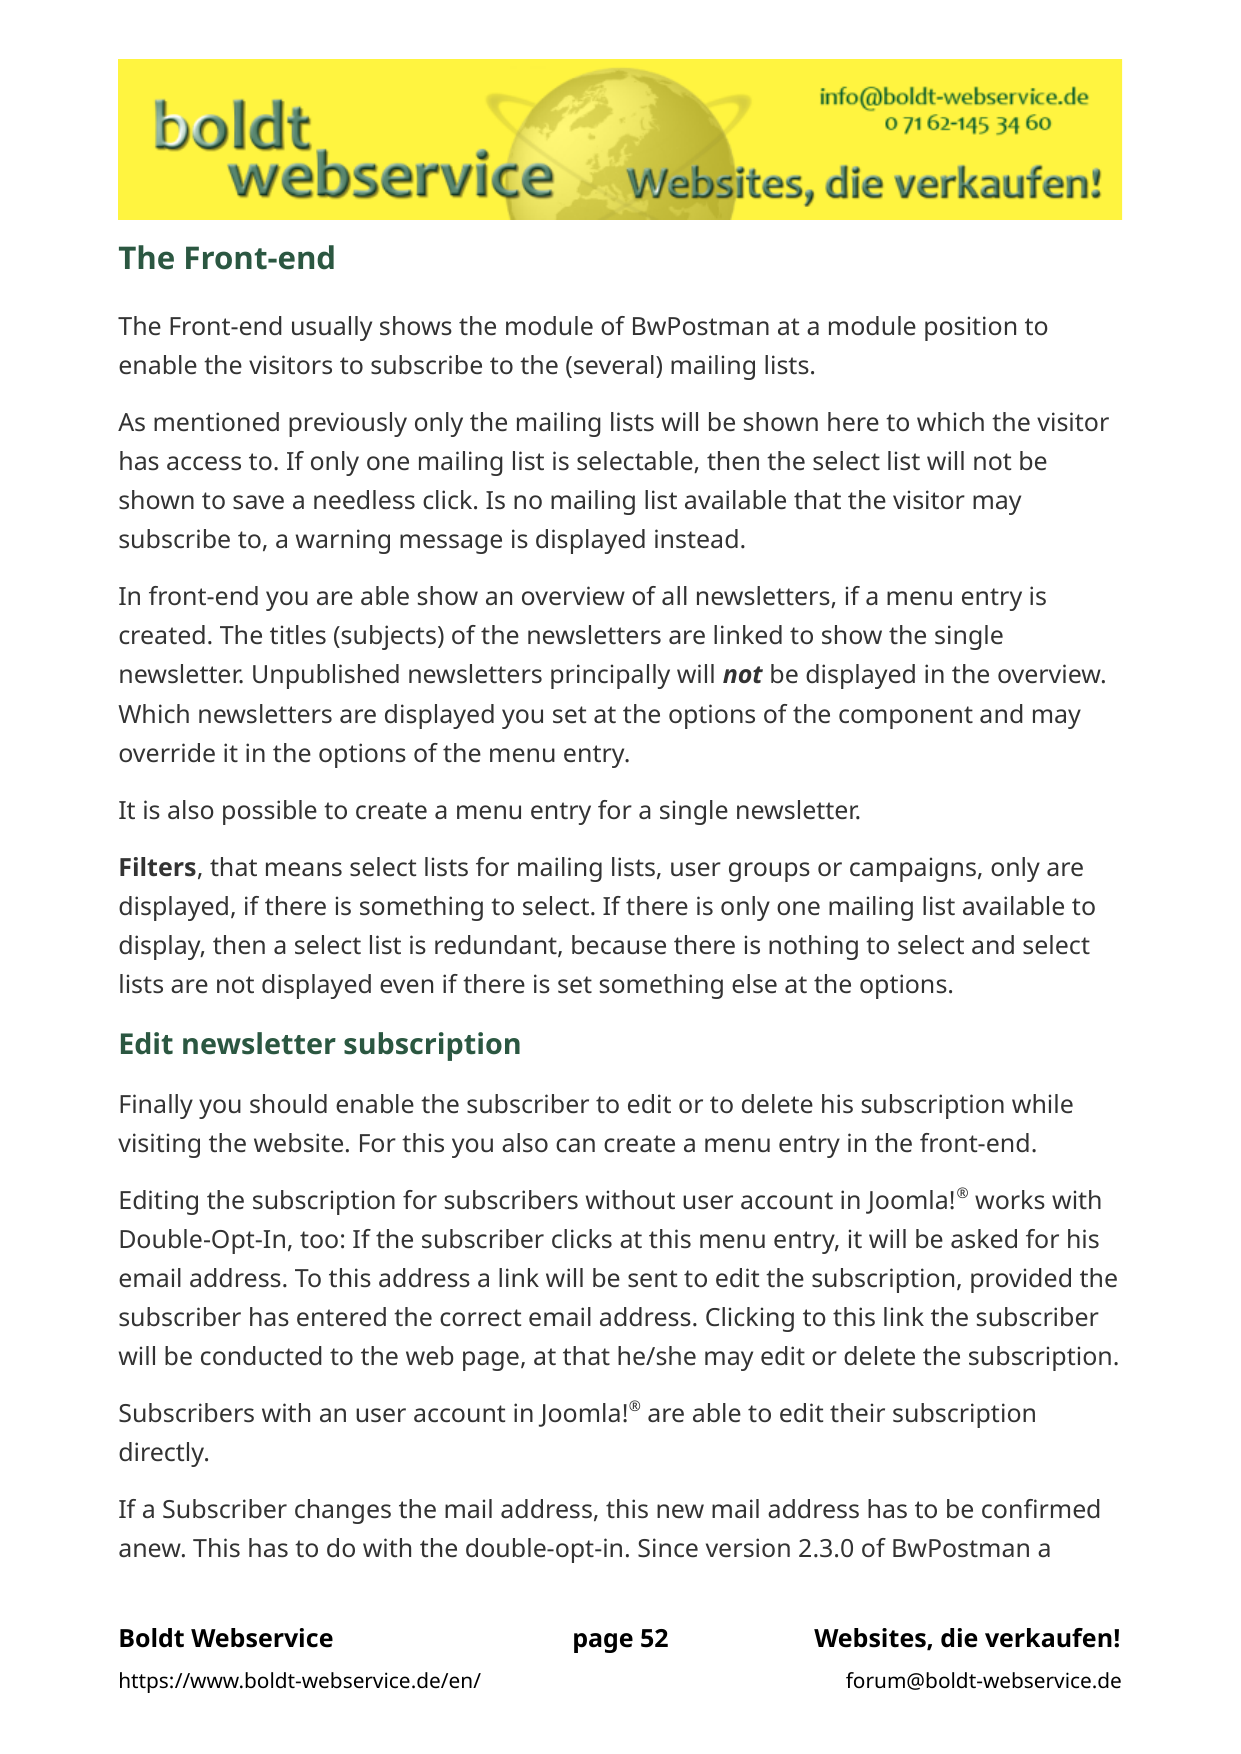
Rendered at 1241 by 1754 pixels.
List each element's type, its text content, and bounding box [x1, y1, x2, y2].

text It is also possible to create a menu entry for a single newsletter. [118, 792, 1122, 826]
subtitle The Front-end [118, 236, 1122, 279]
text Subscribers with an user account in Joomla!® are able to edit their subscription directly. [118, 1396, 1122, 1469]
text The Front-end usually shows the module of BwPostman at a module position to enable the visitors to subscribe to the (several) mailing lists. [118, 308, 1122, 382]
picture [118, 59, 1123, 220]
text Editing the subscription for subscribers without user account in Joomla!® works with Double-Opt-In, too: If the subscriber clicks at this menu entry, it will be asked for his email address. To this address a link will be sent to edit the subscription, provided the subscriber has entered the correct email address. Clicking to this link the subscriber will be conducted to the web page, at that he/she may edit or delete the subscription. [118, 1182, 1122, 1373]
text In front-end you are able show an overview of all newsletters, if a menu entry is created. The titles (subjects) of the newsletters are linked to show the single newsletter. Unpublished newsletters principally will not be displayed in the overview. Which newsletters are displayed you set at the options of the component and may override it in the options of the menu entry. [118, 579, 1122, 769]
text Finally you should enable the subscriber to edit or to delete his subscription while visiting the website. For this you also can create a menu entry in the front-end. [118, 1086, 1122, 1159]
text Filters, that means select lists for mailing lists, user groups or campaigns, only are displayed, if there is something to select. If there is only one mailing list available to display, then a select list is redundant, because there is nothing to select and select lists are not displayed even if there is set something else at the options. [118, 849, 1122, 1001]
text As mentioned previously only the mailing lists will be shown here to which the visitor has access to. If only one mailing list is selectable, then the select list will not be shown to save a needless click. Is no mailing list available that the visitor may subscribe to, a warning message is displayed instead. [118, 404, 1122, 556]
text If a Subscriber changes the mail address, this new mail address has to be confirmed anew. This has to do with the double-opt-in. Since version 2.3.0 of BwPostman a [118, 1492, 1122, 1565]
subtitle Edit newsletter subscription [118, 1023, 1122, 1063]
